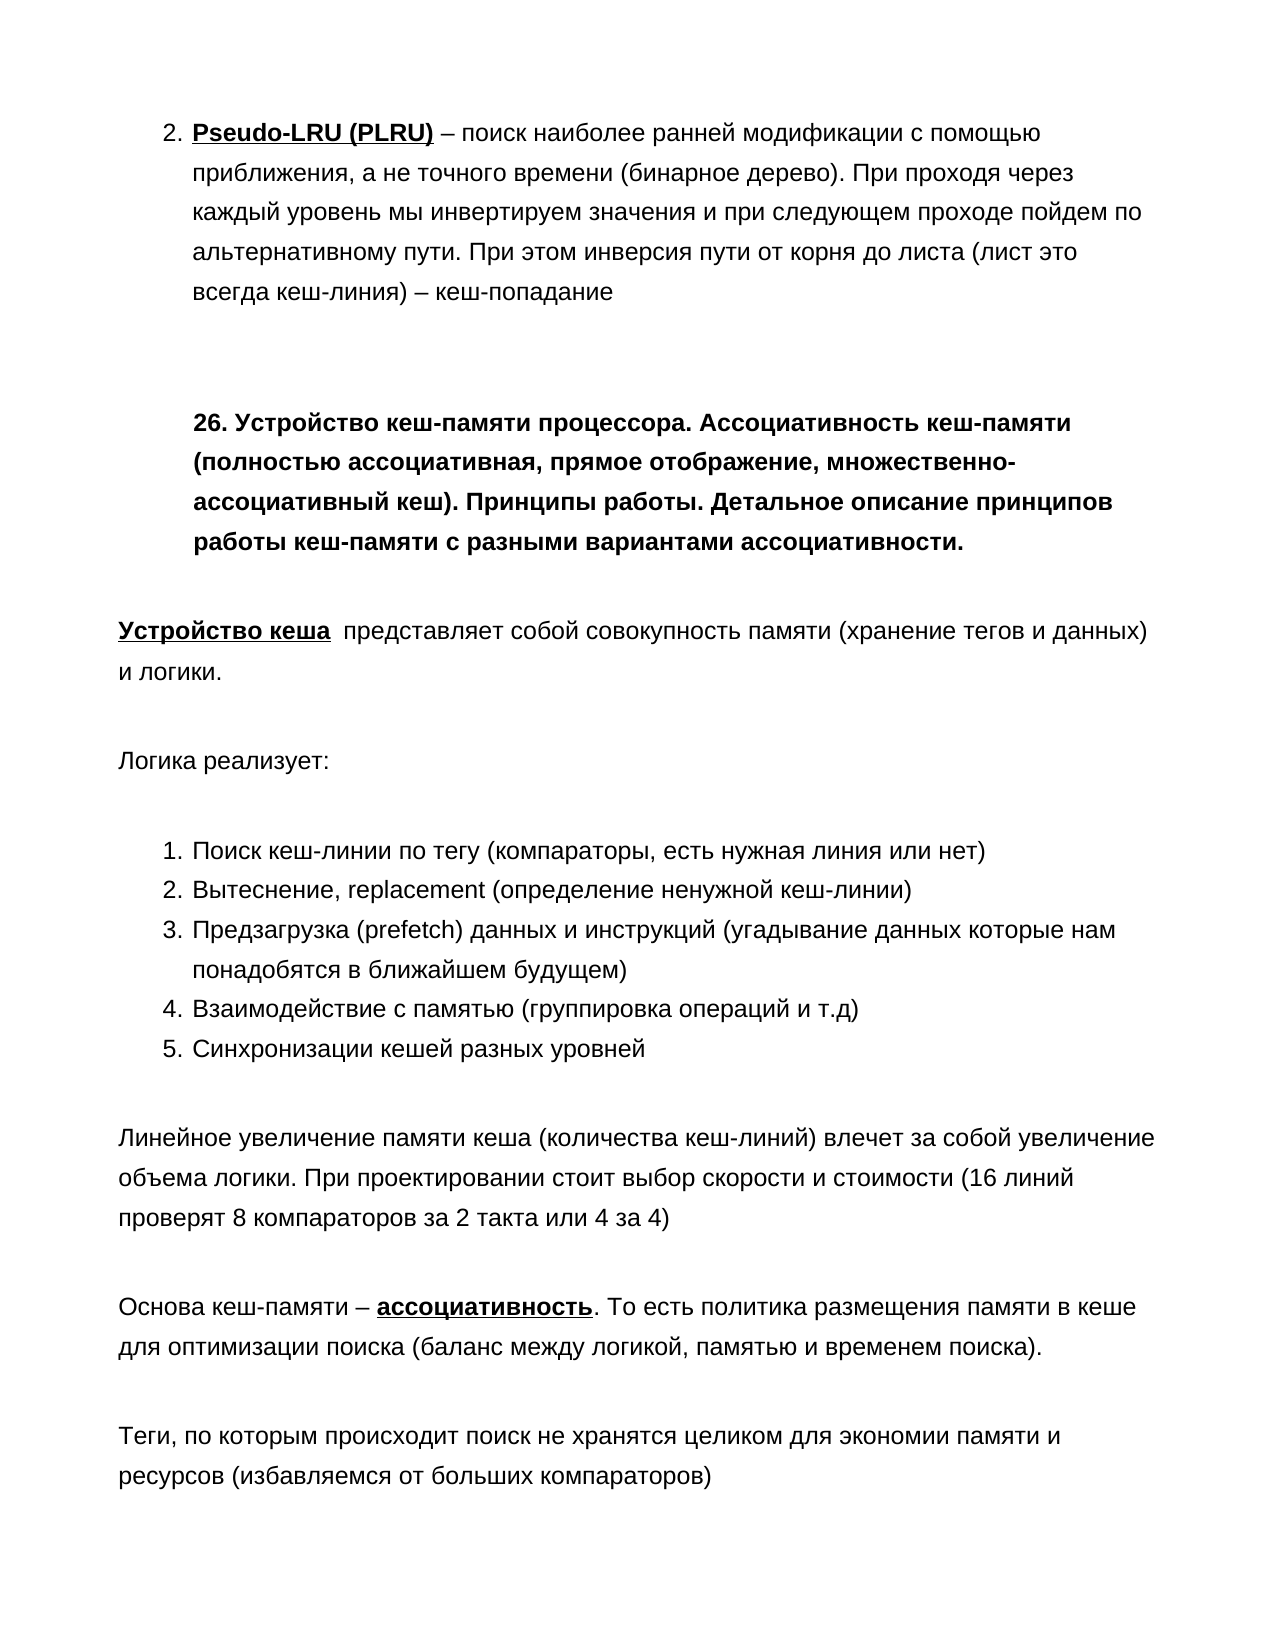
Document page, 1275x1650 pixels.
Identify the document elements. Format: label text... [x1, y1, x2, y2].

list Вытеснение, replacement (определение ненужной кеш-линии) [162, 875, 1157, 904]
list Поиск кеш-линии по тегу (компараторы, есть нужная линия или нет) [162, 836, 1157, 864]
text Основа кеш-памяти – ассоциативность. То есть политика размещения памяти в кеше для оптимизации поиска (баланс между логикой, памятью и временем поиска). [118, 1292, 1157, 1360]
text Логика реализует: [118, 746, 1157, 775]
list Взаимодействие с памятью (группировка операций и т.д) [162, 994, 1157, 1023]
text Линейное увеличение памяти кеша (количества кеш-линий) влечет за собой увеличение объема логики. При проектировании стоит выбор скорости и стоимости (16 линий проверят 8 компараторов за 2 такта или 4 за 4) [118, 1123, 1157, 1231]
subtitle 26. Устройство кеш-памяти процессора. Ассоциативность кеш-памяти (полностью ассоциативная, прямое отображение, множественно-ассоциативный кеш). Принципы работы. Детальное описание принципов работы кеш-памяти с разными вариантами ассоциативности. [193, 408, 1157, 555]
text Устройство кеша представляет собой совокупность памяти (хранение тегов и данных) и логики. [118, 616, 1157, 685]
list Pseudo-LRU (PLRU) – поиск наиболее ранней модификации с помощью приближения, а не точного времени (бинарное дерево). При проходя через каждый уровень мы инвертируем значения и при следующем проходе пойдем по альтернативному пути. При этом инверсия пути от корня до листа (лист это всегда кеш-линия) – кеш-попадание [162, 118, 1157, 305]
list Синхронизации кешей разных уровней [162, 1034, 1157, 1062]
list Предзагрузка (prefetch) данных и инструкций (угадывание данных которые нам понадобятся в ближайшем будущем) [162, 915, 1157, 983]
text Теги, по которым происходит поиск не хранятся целиком для экономии памяти и ресурсов (избавляемся от больших компараторов) [118, 1421, 1157, 1489]
